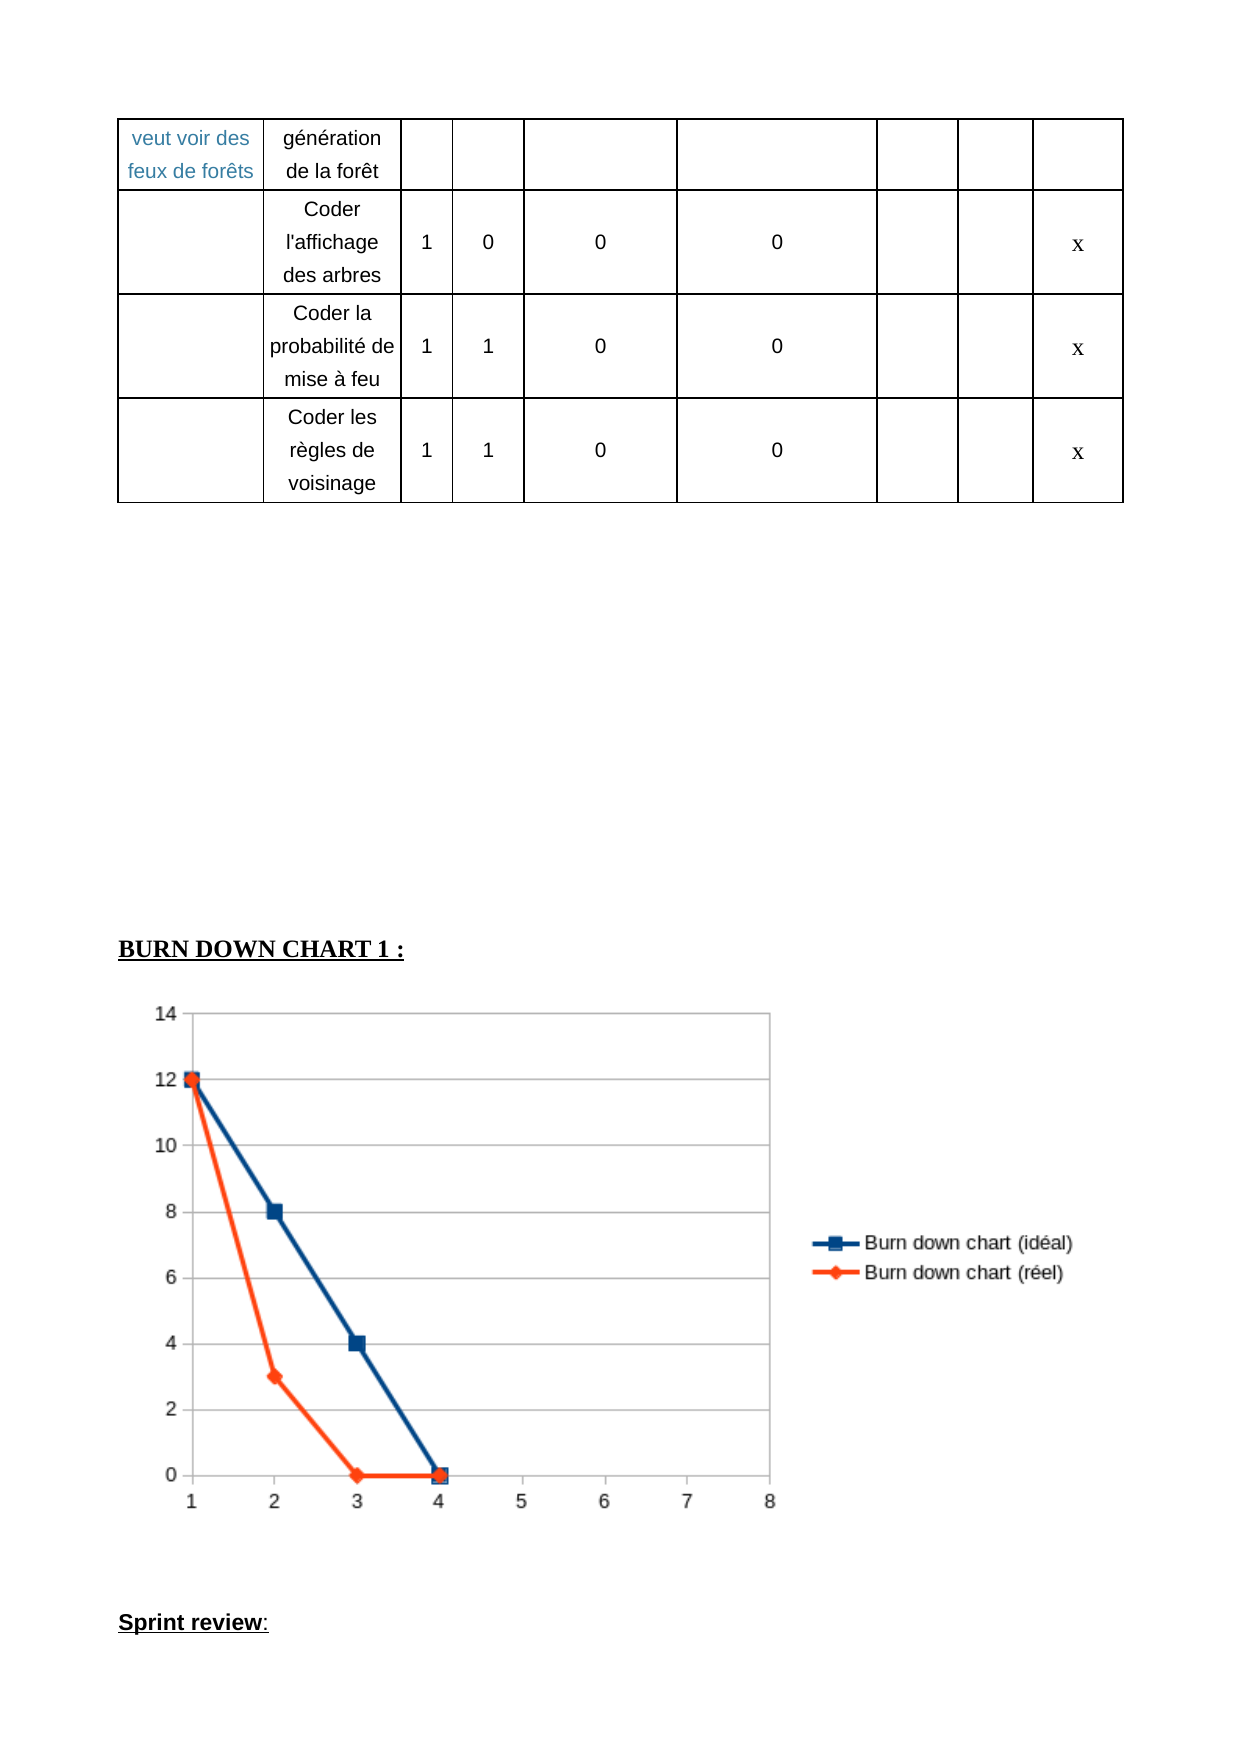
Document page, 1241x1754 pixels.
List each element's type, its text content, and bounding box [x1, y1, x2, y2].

table_cell [959, 295, 1032, 397]
table_cell Coder les règles de voisinage [264, 399, 400, 501]
table_cell [959, 191, 1032, 293]
table_cell x [1034, 191, 1122, 293]
table_cell 0 [525, 399, 676, 501]
table_cell [119, 399, 263, 501]
table_cell [1034, 120, 1122, 189]
table_cell 0 [525, 295, 676, 397]
table_cell 0 [453, 191, 523, 293]
text Sprint review: [118, 1609, 1122, 1636]
table_cell [119, 295, 263, 397]
table_cell génération de la forêt [264, 120, 400, 189]
table_cell [525, 120, 676, 189]
text BURN DOWN CHART 1 : [118, 934, 1122, 963]
table_cell x [1034, 295, 1122, 397]
table_cell 1 [402, 295, 452, 397]
table_cell 0 [678, 399, 876, 501]
table_cell [878, 120, 957, 189]
table_cell 0 [525, 191, 676, 293]
table_cell 1 [453, 399, 523, 501]
table_cell Coder l'affichage des arbres [264, 191, 400, 293]
table_cell veut voir des feux de forêts [119, 120, 263, 189]
table_cell [878, 399, 957, 501]
table_cell [402, 120, 452, 189]
table_cell 1 [402, 399, 452, 501]
table_cell [453, 120, 523, 189]
table_cell x [1034, 399, 1122, 501]
table_cell 1 [453, 295, 523, 397]
table_cell [678, 120, 876, 189]
table_cell [878, 295, 957, 397]
table_cell [959, 120, 1032, 189]
picture [147, 991, 1093, 1524]
table_cell Coder la probabilité de mise à feu [264, 295, 400, 397]
table_cell [119, 191, 263, 293]
table_cell [959, 399, 1032, 501]
table_cell 1 [402, 191, 452, 293]
table_cell [878, 191, 957, 293]
table_cell 0 [678, 295, 876, 397]
table_cell 0 [678, 191, 876, 293]
